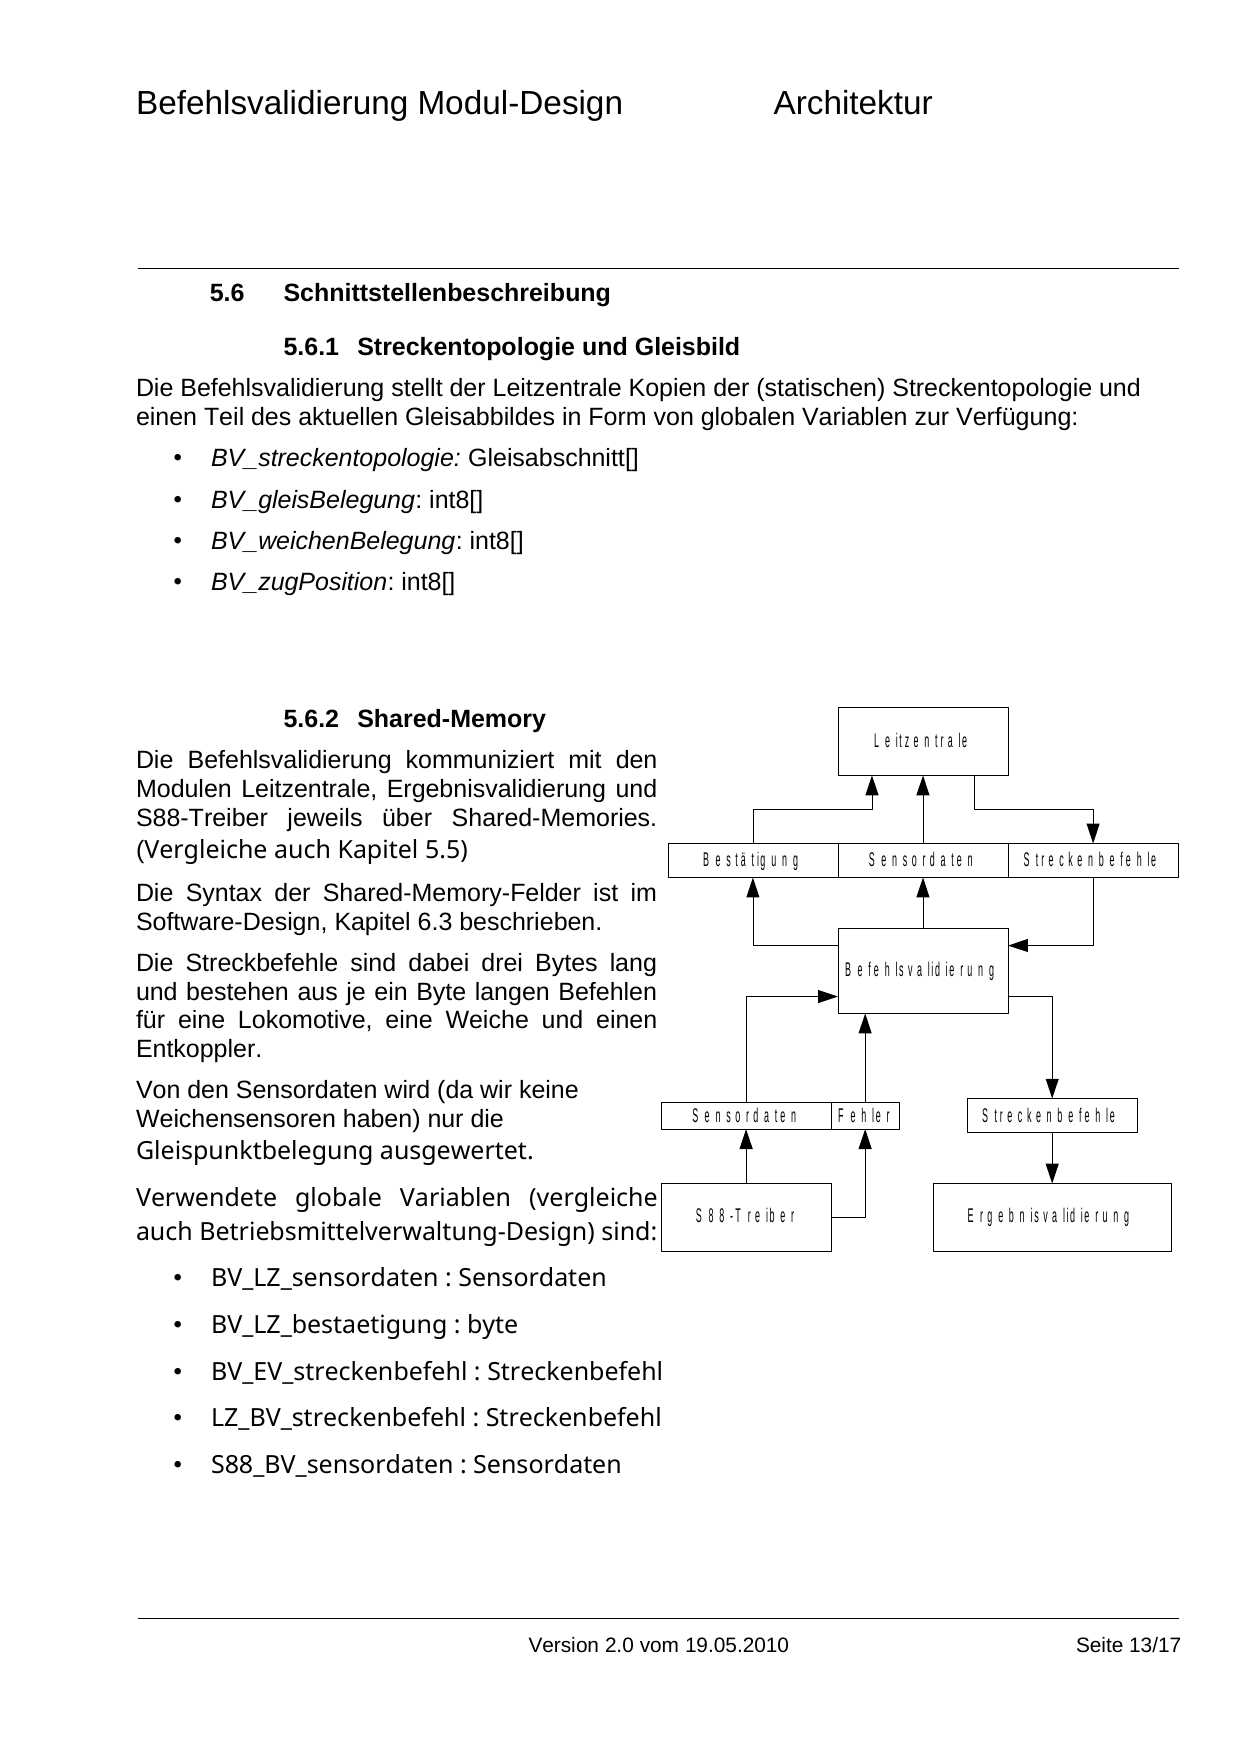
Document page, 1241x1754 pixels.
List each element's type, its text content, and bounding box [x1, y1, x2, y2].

text [1009, 948, 1181, 1063]
subtitle Schnittstellenbeschreibung [209, 289, 1181, 307]
subtitle Shared-Memory [283, 704, 1181, 732]
text Verwendete globale Variablen (vergleiche auch Betriebsmittelverwaltung-Design) sind: [832, 1179, 1051, 1247]
list BV_weichenBelegung: int8[] [173, 526, 1181, 555]
text [866, 997, 1052, 1063]
text [924, 878, 1093, 935]
text [1094, 878, 1181, 935]
text Verwendete globale Variablen (vergleiche auch Betriebsmittelverwaltung-Design) sind: [136, 1179, 746, 1247]
text Die Befehlsvalidierung kommuniziert mit den Modulen Leitzentrale, Ergebnisvalidierung und S88-Treiber jeweils über Shared-Memories. (Vergleiche auch Kapitel 5.5) [924, 776, 1093, 843]
text [747, 997, 865, 1063]
list S88_BV_sensordaten : Sensordaten [173, 1446, 1181, 1480]
text Die Befehlsvalidierung stellt der Leitzentrale Kopien der (statischen) Streckentopologie und einen Teil des aktuellen Gleisabbildes in Form von globalen Variablen zur Verfügung: [136, 373, 1181, 431]
text Die Streckbefehle sind dabei drei Bytes lang und bestehen aus je ein Byte langen Befehlen für eine Lokomotive, eine Weiche und einen Entkoppler. [136, 948, 838, 1063]
text Die Syntax der Shared-Memory-Felder ist im Software-Design, Kapitel 6.3 beschrieben. [136, 878, 753, 935]
list BV_gleisBelegung: int8[] [173, 485, 1181, 513]
text Die Befehlsvalidierung kommuniziert mit den Modulen Leitzentrale, Ergebnisvalidierung und S88-Treiber jeweils über Shared-Memories. (Vergleiche auch Kapitel 5.5) [136, 745, 872, 865]
text Von den Sensordaten wird (da wir keine Weichensensoren haben) nur die Gleispunktbelegung ausgewertet. [866, 1075, 1052, 1167]
list LZ_BV_streckenbefehl : Streckenbefehl [173, 1400, 1181, 1434]
text Von den Sensordaten wird (da wir keine Weichensensoren haben) nur die Gleispunktbelegung ausgewertet. [136, 1075, 746, 1167]
text Von den Sensordaten wird (da wir keine Weichensensoren haben) nur die Gleispunktbelegung ausgewertet. [747, 1130, 865, 1167]
list BV_zugPosition: int8[] [173, 567, 1181, 596]
text Verwendete globale Variablen (vergleiche auch Betriebsmittelverwaltung-Design) sind: [1053, 1179, 1181, 1247]
text Die Befehlsvalidierung kommuniziert mit den Modulen Leitzentrale, Ergebnisvalidierung und S88-Treiber jeweils über Shared-Memories. (Vergleiche auch Kapitel 5.5) [975, 745, 1181, 865]
list BV_EV_streckenbefehl : Streckenbefehl [173, 1353, 1181, 1387]
text Von den Sensordaten wird (da wir keine Weichensensoren haben) nur die Gleispunktbelegung ausgewertet. [1053, 1075, 1181, 1167]
subtitle Streckentopologie und Gleisbild [283, 332, 1181, 361]
text [754, 878, 923, 935]
text Die Befehlsvalidierung kommuniziert mit den Modulen Leitzentrale, Ergebnisvalidierung und S88-Treiber jeweils über Shared-Memories. (Vergleiche auch Kapitel 5.5) [754, 776, 923, 843]
text Verwendete globale Variablen (vergleiche auch Betriebsmittelverwaltung-Design) sind: [747, 1179, 865, 1217]
text Von den Sensordaten wird (da wir keine Weichensensoren haben) nur die Gleispunktbelegung ausgewertet. [747, 1075, 865, 1102]
list BV_LZ_sensordaten : Sensordaten [173, 1260, 1181, 1294]
list BV_LZ_bestaetigung : byte [173, 1307, 1181, 1341]
list BV_streckentopologie: Gleisabschnitt[] [173, 443, 1181, 472]
